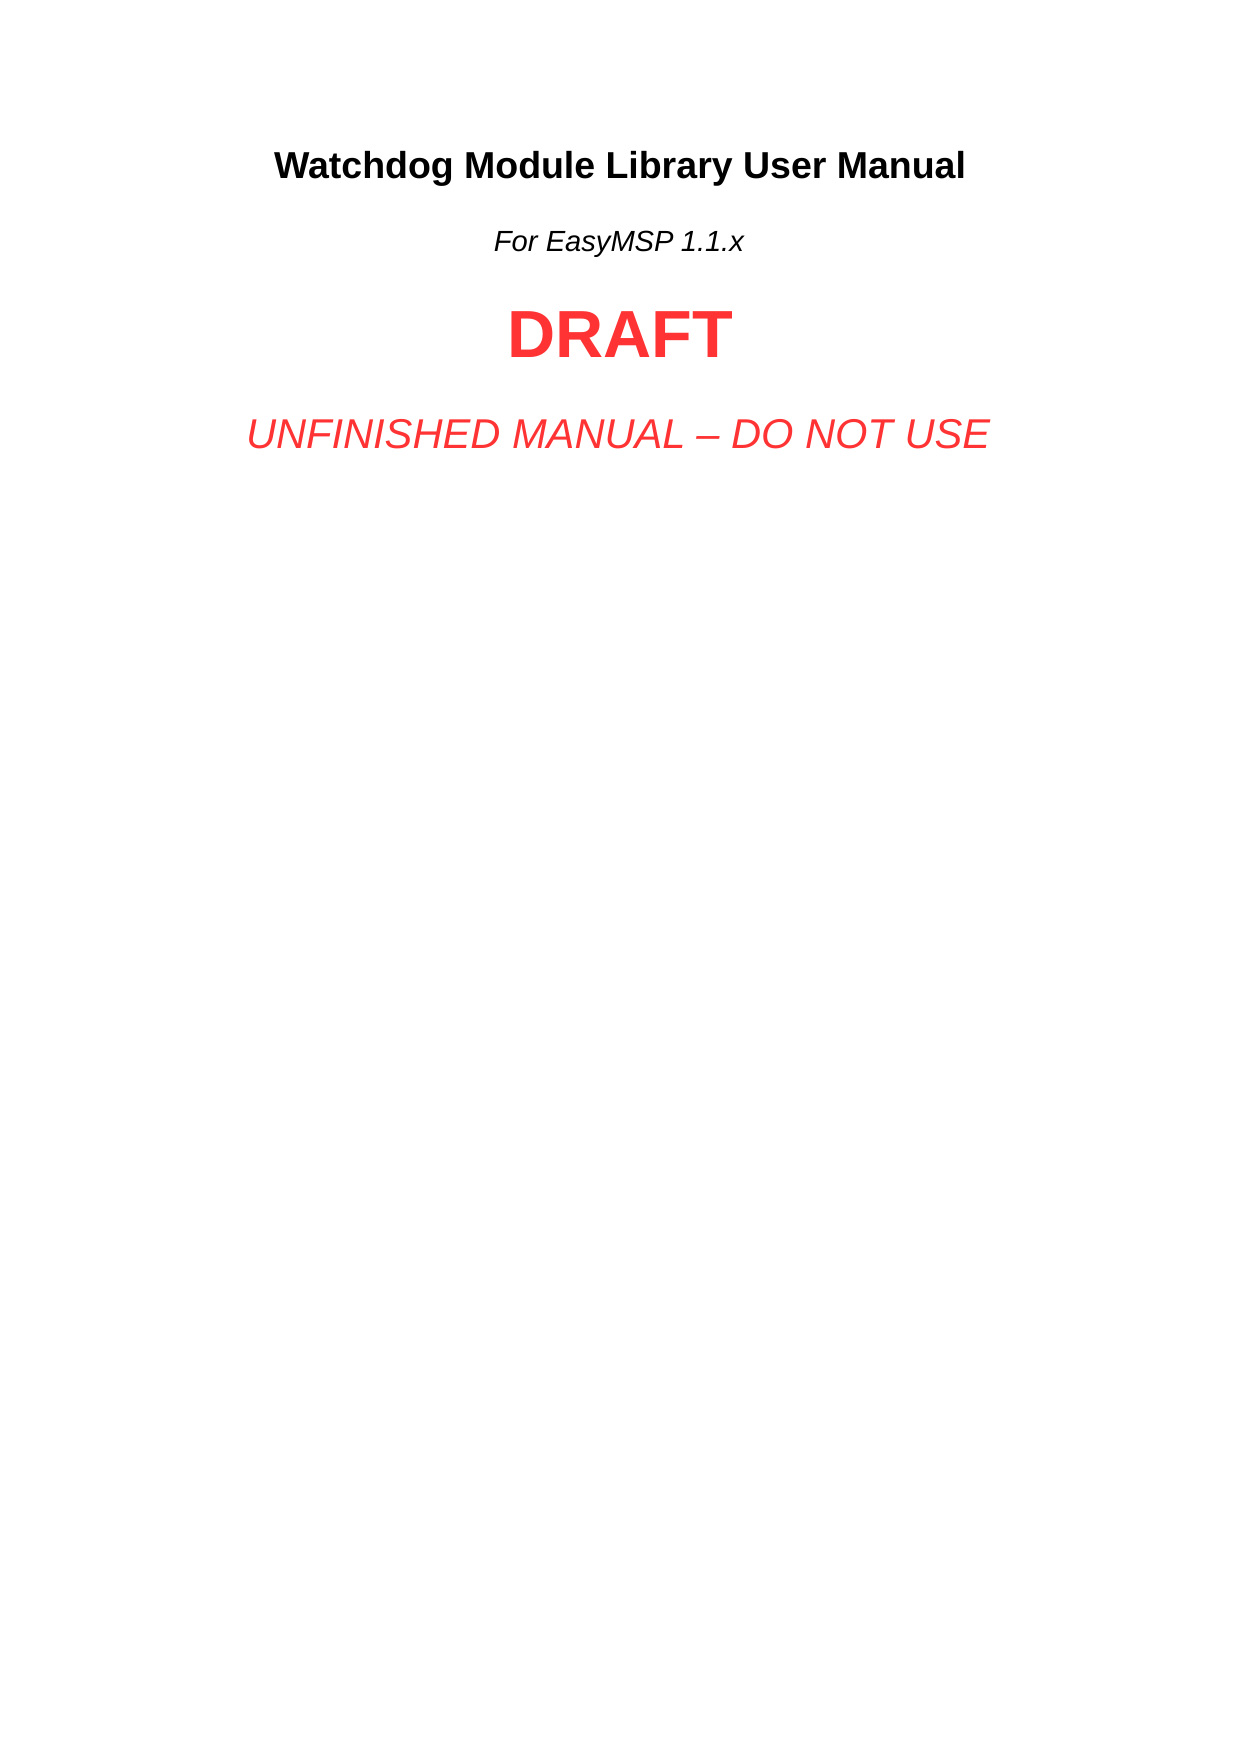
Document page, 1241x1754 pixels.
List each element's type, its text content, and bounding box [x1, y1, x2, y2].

title Watchdog Module Library User Manual [118, 143, 1122, 186]
subtitle UNFINISHED MANUAL – DO NOT USE [118, 409, 1122, 457]
title DRAFT [118, 295, 1122, 371]
subtitle For EasyMSP 1.1.x [118, 224, 1122, 257]
